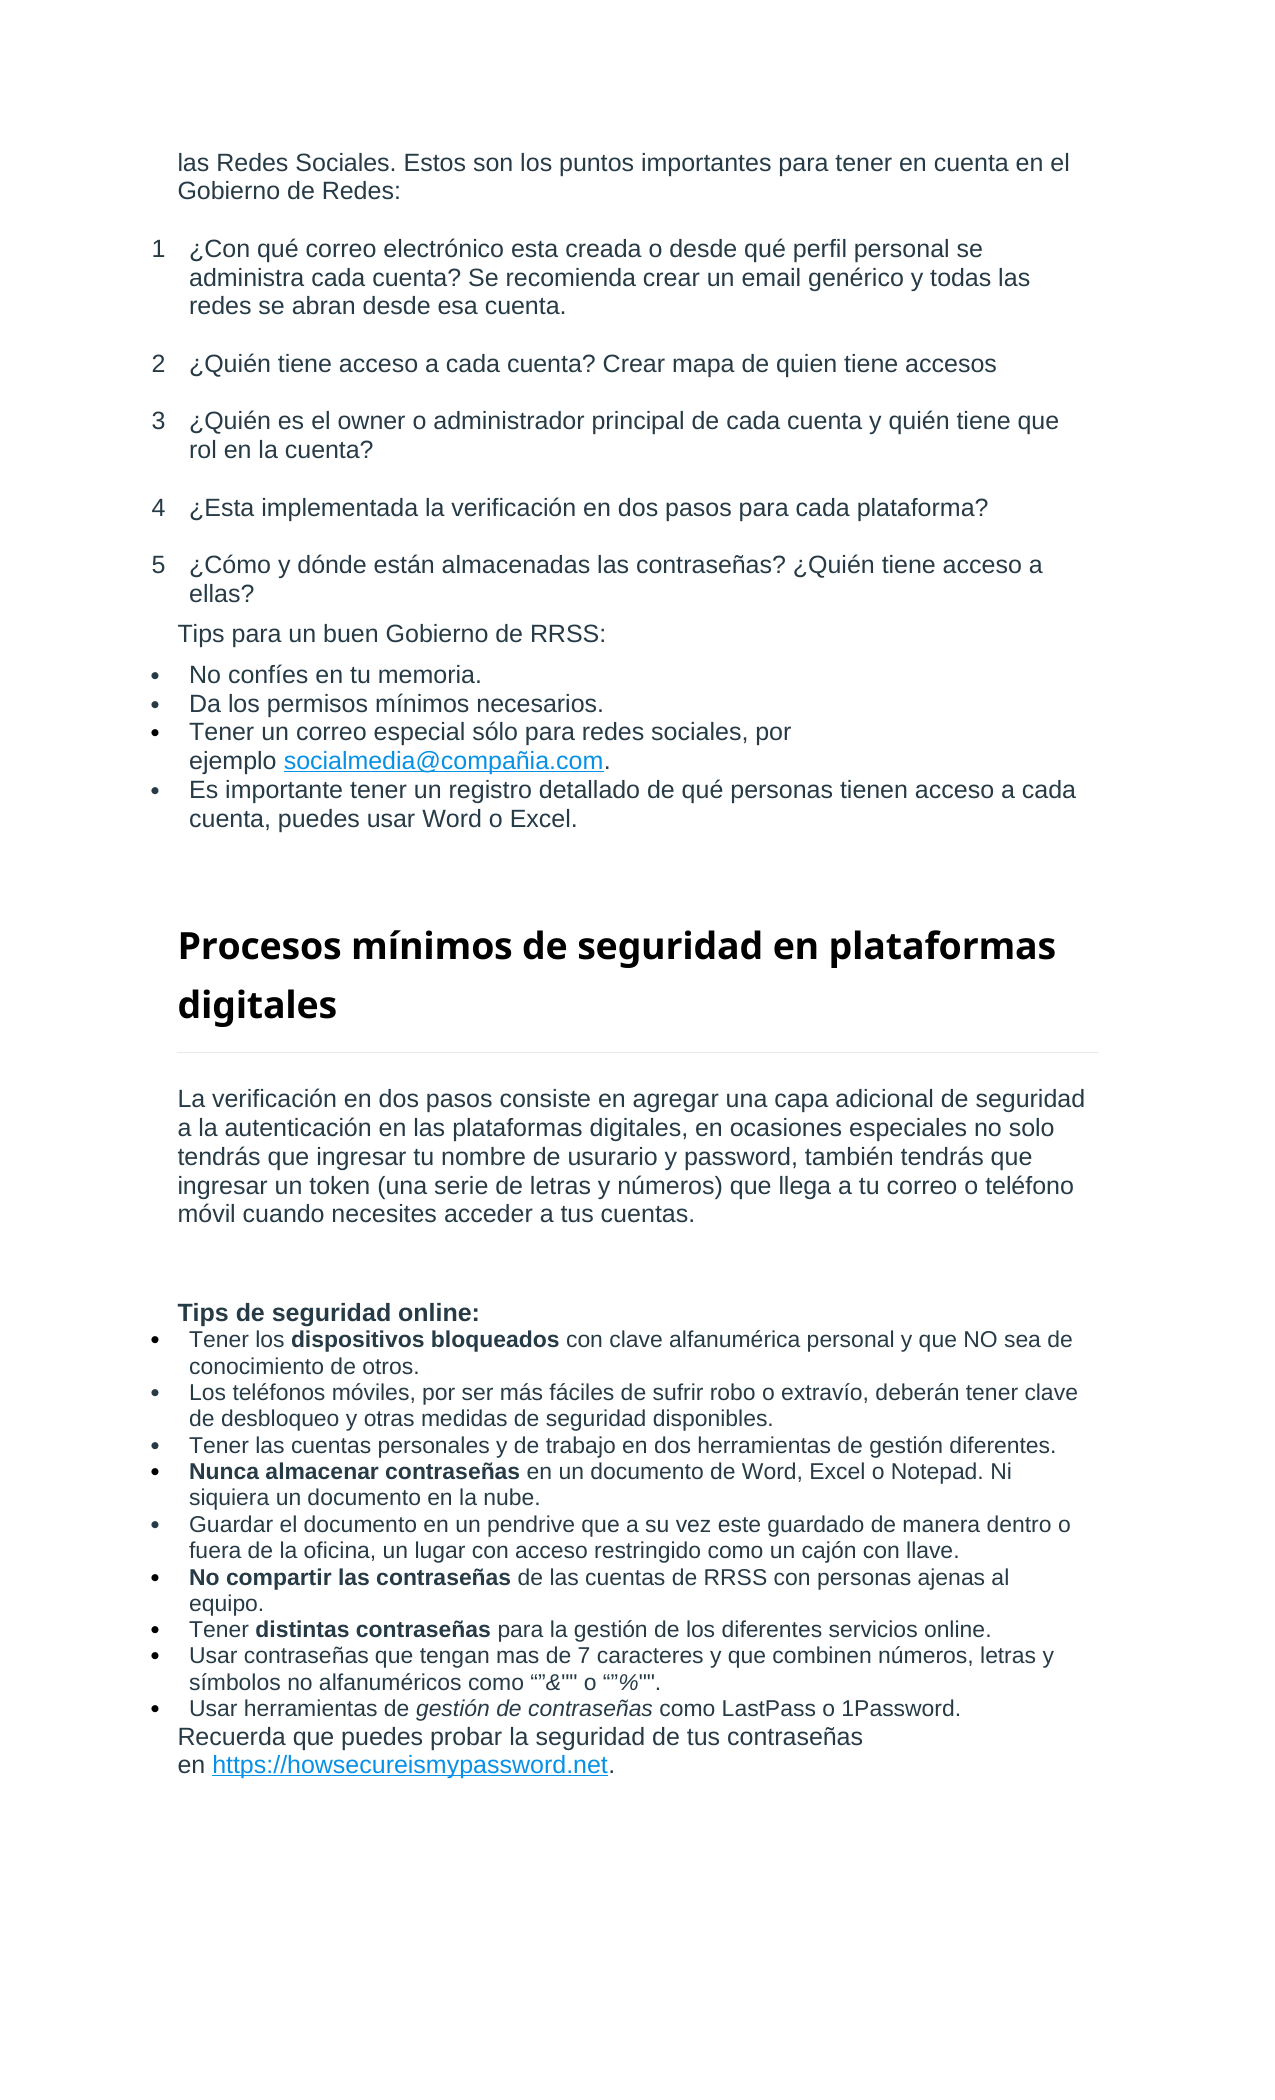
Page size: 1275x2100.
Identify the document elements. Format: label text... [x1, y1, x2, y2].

list Tener un correo especial sólo para redes sociales, por ejemplo socialmedia@compañia.com. [151, 717, 1086, 775]
list ¿Con qué correo electrónico esta creada o desde qué perfil personal se administra cada cuenta? Se recomienda crear un email genérico y todas las redes se abran desde esa cuenta. [151, 234, 1086, 320]
list Tener las cuentas personales y de trabajo en dos herramientas de gestión diferentes. [151, 1432, 1086, 1458]
list Da los permisos mínimos necesarios. [151, 689, 1086, 717]
list Es importante tener un registro detallado de qué personas tienen acceso a cada cuenta, puedes usar Word o Excel. [151, 775, 1086, 832]
list Usar contraseñas que tengan mas de 7 caracteres y que combinen números, letras y símbolos no alfanuméricos como “”&"" o “”%"". [151, 1642, 1086, 1695]
list No compartir las contraseñas de las cuentas de RRSS con personas ajenas al equipo. [151, 1563, 1086, 1616]
list ¿Esta implementada la verificación en dos pasos para cada plataforma? [151, 493, 1086, 521]
list Nunca almacenar contraseñas en un documento de Word, Excel o Notepad. Ni siquiera un documento en la nube. [151, 1458, 1086, 1511]
subtitle Procesos mínimos de seguridad en plataformas digitales [177, 919, 1098, 1052]
list Tener distintas contraseñas para la gestión de los diferentes servicios online. [151, 1616, 1086, 1642]
list ¿Cómo y dónde están almacenadas las contraseñas? ¿Quién tiene acceso a ellas? [151, 550, 1086, 608]
text Tips para un buen Gobierno de RRSS: [177, 619, 1098, 648]
list Tener los dispositivos bloqueados con clave alfanumérica personal y que NO sea de conocimiento de otros. [151, 1326, 1086, 1379]
list Guardar el documento en un pendrive que a su vez este guardado de manera dentro o fuera de la oficina, un lugar con acceso restringido como un cajón con llave. [151, 1511, 1086, 1563]
text La verificación en dos pasos consiste en agregar una capa adicional de seguridad a la autenticación en las plataformas digitales, en ocasiones especiales no solo tendrás que ingresar tu nombre de usurario y password, también tendrás que ingresar un token (una serie de letras y números) que llega a tu correo o teléfono móvil cuando necesites acceder a tus cuentas. [177, 1084, 1098, 1228]
list Los teléfonos móviles, por ser más fáciles de sufrir robo o extravío, deberán tener clave de desbloqueo y otras medidas de seguridad disponibles. [151, 1379, 1086, 1432]
list ¿Quién es el owner o administrador principal de cada cuenta y quién tiene que rol en la cuenta? [151, 406, 1086, 464]
text Tips de seguridad online: [177, 1297, 1098, 1326]
list ¿Quién tiene acceso a cada cuenta? Crear mapa de quien tiene accesos [151, 349, 1086, 378]
list No confíes en tu memoria. [151, 660, 1086, 689]
text Recuerda que puedes probar la seguridad de tus contraseñas en https://howsecureismypassword.net. [177, 1722, 1098, 1779]
list Usar herramientas de gestión de contraseñas como LastPass o 1Password. [151, 1695, 1086, 1722]
text las Redes Sociales. Estos son los puntos importantes para tener en cuenta en el Gobierno de Redes: [177, 148, 1098, 205]
